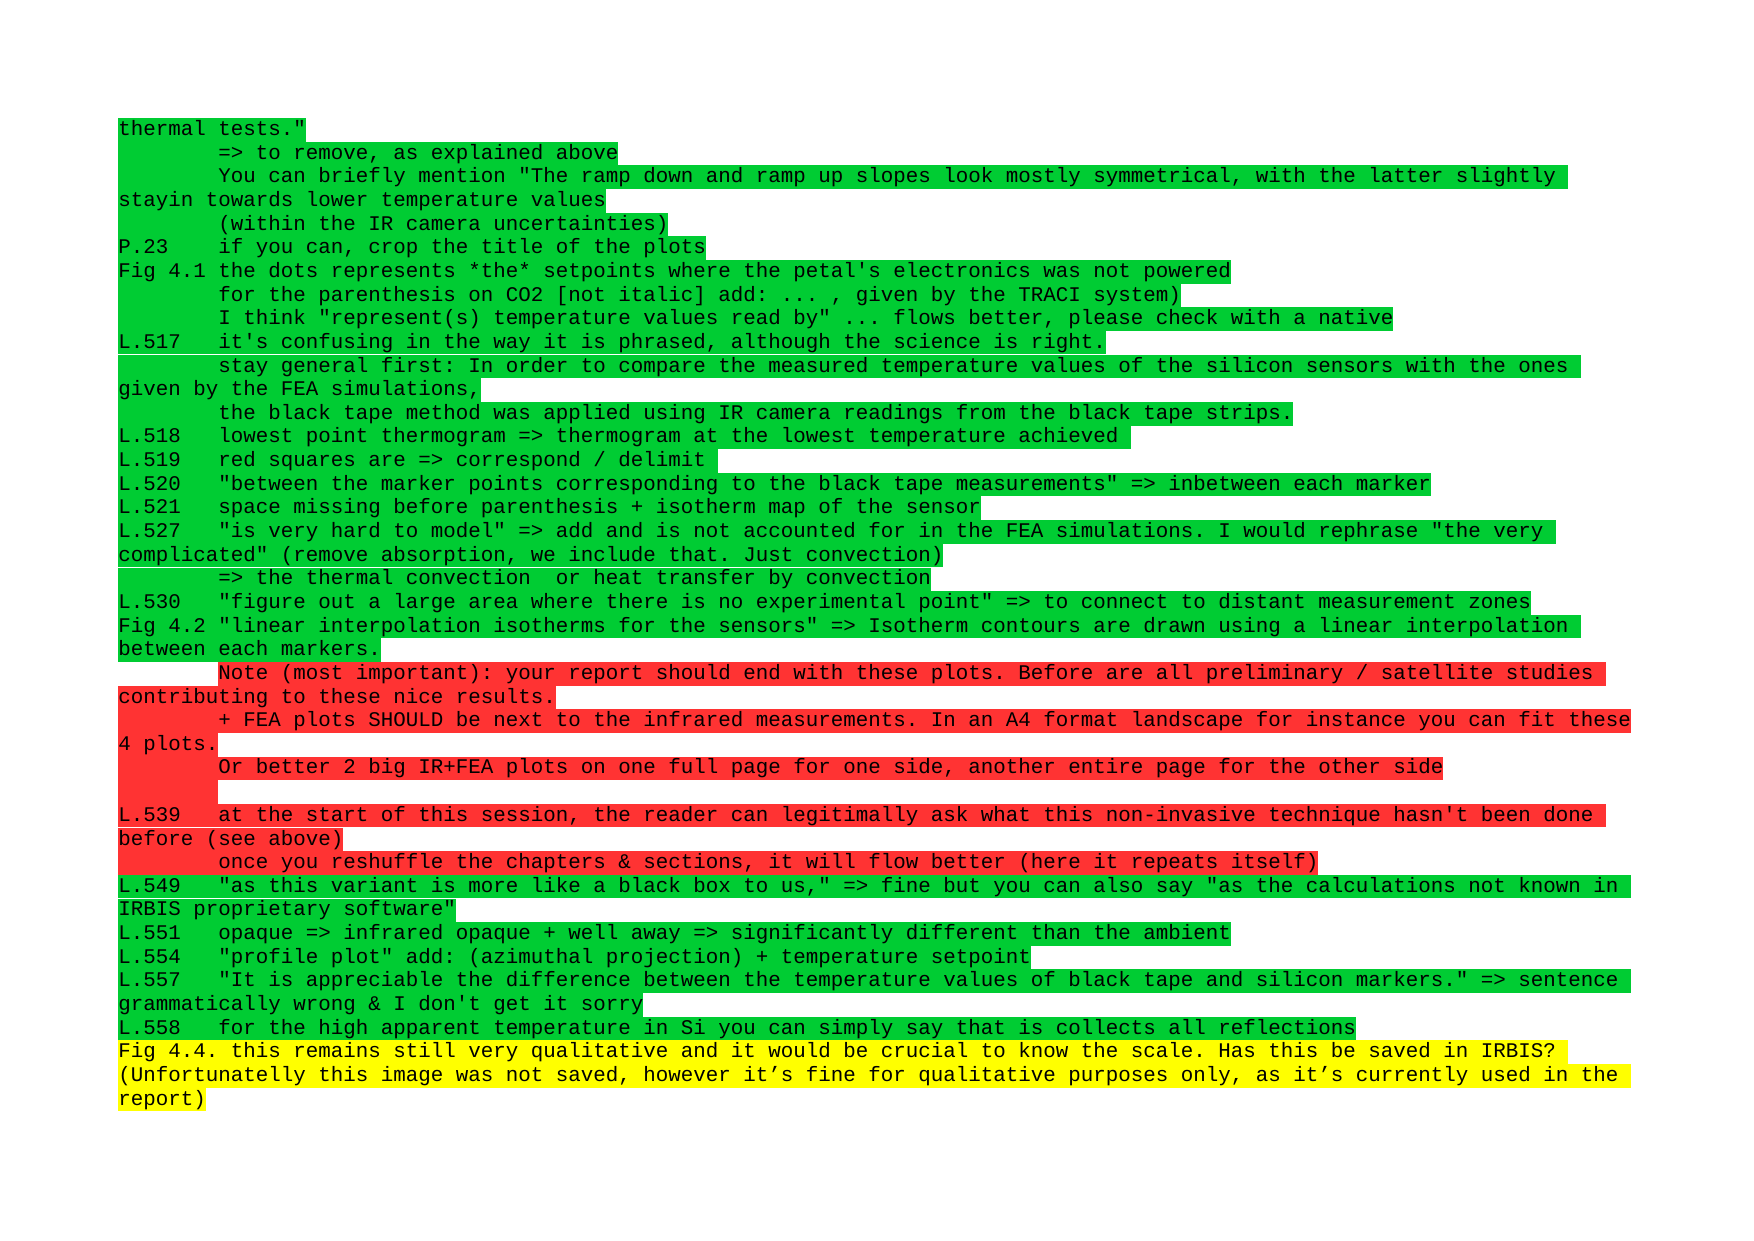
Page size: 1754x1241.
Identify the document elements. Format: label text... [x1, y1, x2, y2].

text L.557 "It is appreciable the difference between the temperature values of black tape and silicon markers." => sentence grammatically wrong & I don't get it sorry [118, 969, 1635, 1017]
text L.554 "profile plot" add: (azimuthal projection) + temperature setpoint [118, 946, 1635, 969]
text once you reshuffle the chapters & sections, it will flow better (here it repeats itself) [118, 851, 1635, 875]
text the black tape method was applied using IR camera readings from the black tape strips. [118, 402, 1635, 426]
text Note (most important): your report should end with these plots. Before are all preliminary / satellite studies contributing to these nice results. [118, 662, 1635, 709]
text Or better 2 big IR+FEA plots on one full page for one side, another entire page for the other side [118, 757, 1635, 780]
text L.551 opaque => infrared opaque + well away => significantly different than the ambient [118, 922, 1635, 946]
text L.527 "is very hard to model" => add and is not accounted for in the FEA simulations. I would rephrase "the very complicated" (remove absorption, we include that. Just convection) [118, 520, 1635, 567]
text for the parenthesis on CO2 [not italic] add: ... , given by the TRACI system) [118, 284, 1635, 307]
text Fig 4.4. this remains still very qualitative and it would be crucial to know the scale. Has this be saved in IRBIS? (Unfortunatelly this image was not saved, however it’s fine for qualitative purposes only, as it’s currently used in the report) [118, 1040, 1635, 1111]
text => to remove, as explained above [118, 142, 1635, 165]
text I think "represent(s) temperature values read by" ... flows better, please check with a native [118, 307, 1635, 331]
text Fig 4.1 the dots represents *the* setpoints where the petal's electronics was not powered [118, 260, 1635, 284]
text L.517 it's confusing in the way it is phrased, although the science is right. [118, 331, 1635, 354]
text => the thermal convection or heat transfer by convection [118, 567, 1635, 591]
text (within the IR camera uncertainties) [118, 213, 1635, 236]
text L.519 red squares are => correspond / delimit [118, 449, 1635, 473]
text Fig 4.2 "linear interpolation isotherms for the sensors" => Isotherm contours are drawn using a linear interpolation between each markers. [118, 615, 1635, 662]
text L.530 "figure out a large area where there is no experimental point" => to connect to distant measurement zones [118, 591, 1635, 615]
text You can briefly mention "The ramp down and ramp up slopes look mostly symmetrical, with the latter slightly stayin towards lower temperature values [118, 165, 1635, 213]
text L.518 lowest point thermogram => thermogram at the lowest temperature achieved [118, 426, 1635, 449]
text + FEA plots SHOULD be next to the infrared measurements. In an A4 format landscape for instance you can fit these 4 plots. [118, 709, 1635, 757]
text L.521 space missing before parenthesis + isotherm map of the sensor [118, 496, 1635, 520]
text P.23 if you can, crop the title of the plots [118, 236, 1635, 260]
text thermal tests." [118, 118, 1635, 142]
text L.539 at the start of this session, the reader can legitimally ask what this non-invasive technique hasn't been done before (see above) [118, 804, 1635, 851]
text stay general first: In order to compare the measured temperature values of the silicon sensors with the ones given by the FEA simulations, [118, 354, 1635, 402]
text L.520 "between the marker points corresponding to the black tape measurements" => inbetween each marker [118, 473, 1635, 496]
text L.549 "as this variant is more like a black box to us," => fine but you can also say "as the calculations not known in IRBIS proprietary software" [118, 875, 1635, 922]
text L.558 for the high apparent temperature in Si you can simply say that is collects all reflections [118, 1017, 1635, 1040]
